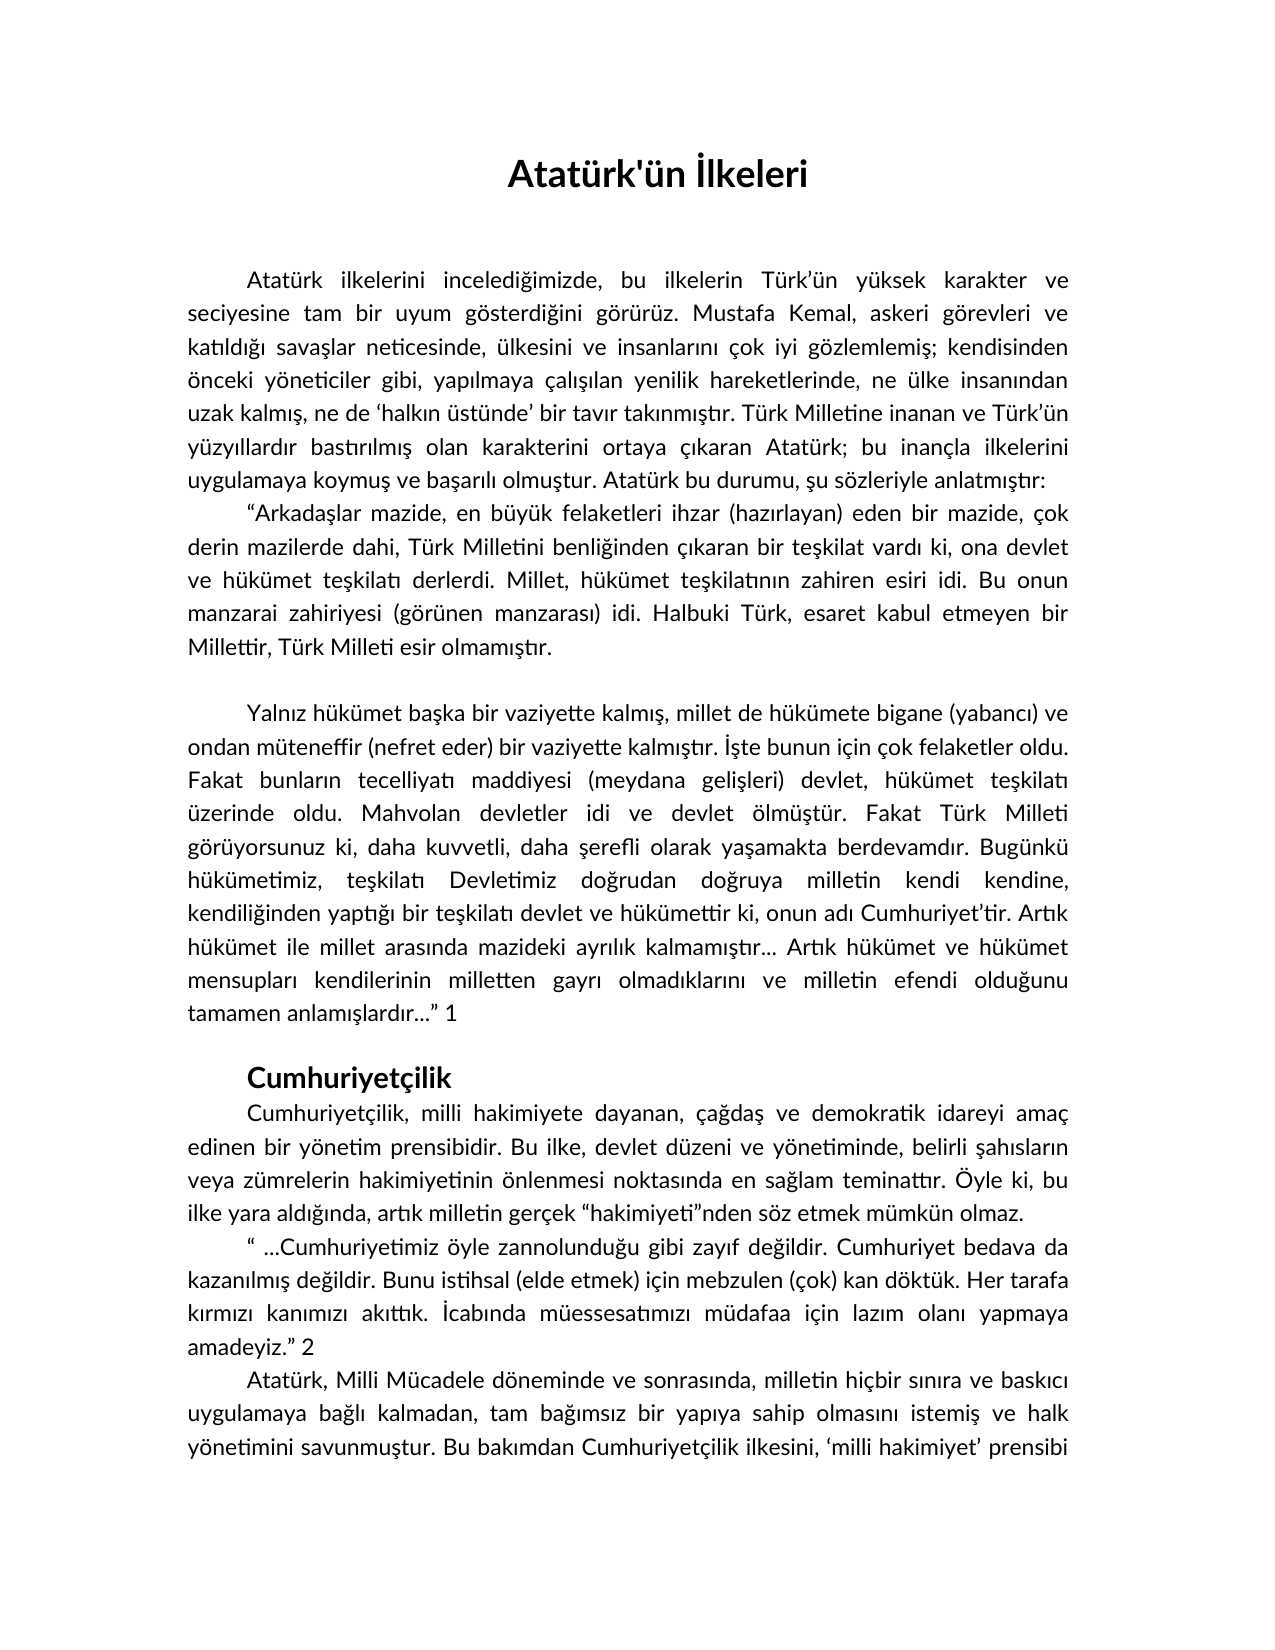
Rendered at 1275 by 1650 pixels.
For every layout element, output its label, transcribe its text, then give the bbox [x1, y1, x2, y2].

text Yalnız hükümet başka bir vaziyette kalmış, millet de hükümete bigane (yabancı) ve ondan müteneffir (nefret eder) bir vaziyette kalmıştır. İşte bunun için çok felaketler oldu. Fakat bunların tecelliyatı maddiyesi (meydana gelişleri) devlet, hükümet teşkilatı üzerinde oldu. Mahvolan devletler idi ve devlet ölmüştür. Fakat Türk Milleti görüyorsunuz ki, daha kuvvetli, daha şerefli olarak yaşamakta berdevamdır. Bugünkü hükümetimiz, teşkilatı Devletimiz doğrudan doğruya milletin kendi kendine, kendiliğinden yaptığı bir teşkilatı devlet ve hükümettir ki, onun adı Cumhuriyet’tir. Artık hükümet ile millet arasında mazideki ayrılık kalmamıştır... Artık hükümet ve hükümet mensupları kendilerinin milletten gayrı olmadıklarını ve milletin efendi olduğunu tamamen anlamışlardır...” 1 [187, 695, 1070, 1028]
text Cumhuriyetçilik [187, 1062, 1070, 1095]
text Cumhuriyetçilik, milli hakimiyete dayanan, çağdaş ve demokratik idareyi amaç edinen bir yönetim prensibidir. Bu ilke, devlet düzeni ve yönetiminde, belirli şahısların veya zümrelerin hakimiyetinin önlenmesi noktasında en sağlam teminattır. Öyle ki, bu ilke yara aldığında, artık milletin gerçek “hakimiyeti”nden söz etmek mümkün olmaz. [187, 1095, 1070, 1228]
text Atatürk ilkelerini incelediğimizde, bu ilkelerin Türk’ün yüksek karakter ve seciyesine tam bir uyum gösterdiğini görürüz. Mustafa Kemal, askeri görevleri ve katıldığı savaşlar neticesinde, ülkesini ve insanlarını çok iyi gözlemlemiş; kendisinden önceki yöneticiler gibi, yapılmaya çalışılan yenilik hareketlerinde, ne ülke insanından uzak kalmış, ne de ‘halkın üstünde’ bir tavır takınmıştır. Türk Milletine inanan ve Türk’ün yüzyıllardır bastırılmış olan karakterini ortaya çıkaran Atatürk; bu inançla ilkelerini uygulamaya koymuş ve başarılı olmuştur. Atatürk bu durumu, şu sözleriyle anlatmıştır: [187, 262, 1070, 495]
text Atatürk'ün İlkeleri [187, 150, 1070, 195]
text “Arkadaşlar mazide, en büyük felaketleri ihzar (hazırlayan) eden bir mazide, çok derin mazilerde dahi, Türk Milletini benliğinden çıkaran bir teşkilat vardı ki, ona devlet ve hükümet teşkilatı derlerdi. Millet, hükümet teşkilatının zahiren esiri idi. Bu onun manzarai zahiriyesi (görünen manzarası) idi. Halbuki Türk, esaret kabul etmeyen bir Millettir, Türk Milleti esir olmamıştır. [187, 495, 1070, 662]
text “ ...Cumhuriyetimiz öyle zannolunduğu gibi zayıf değildir. Cumhuriyet bedava da kazanılmış değildir. Bunu istihsal (elde etmek) için mebzulen (çok) kan döktük. Her tarafa kırmızı kanımızı akıttık. İcabında müessesatımızı müdafaa için lazım olanı yapmaya amadeyiz.” 2 [187, 1228, 1070, 1362]
text Atatürk, Milli Mücadele döneminde ve sonrasında, milletin hiçbir sınıra ve baskıcı uygulamaya bağlı kalmadan, tam bağımsız bir yapıya sahip olmasını istemiş ve halk yönetimini savunmuştur. Bu bakımdan Cumhuriyetçilik ilkesini, ‘milli hakimiyet’ prensibi [187, 1362, 1070, 1462]
